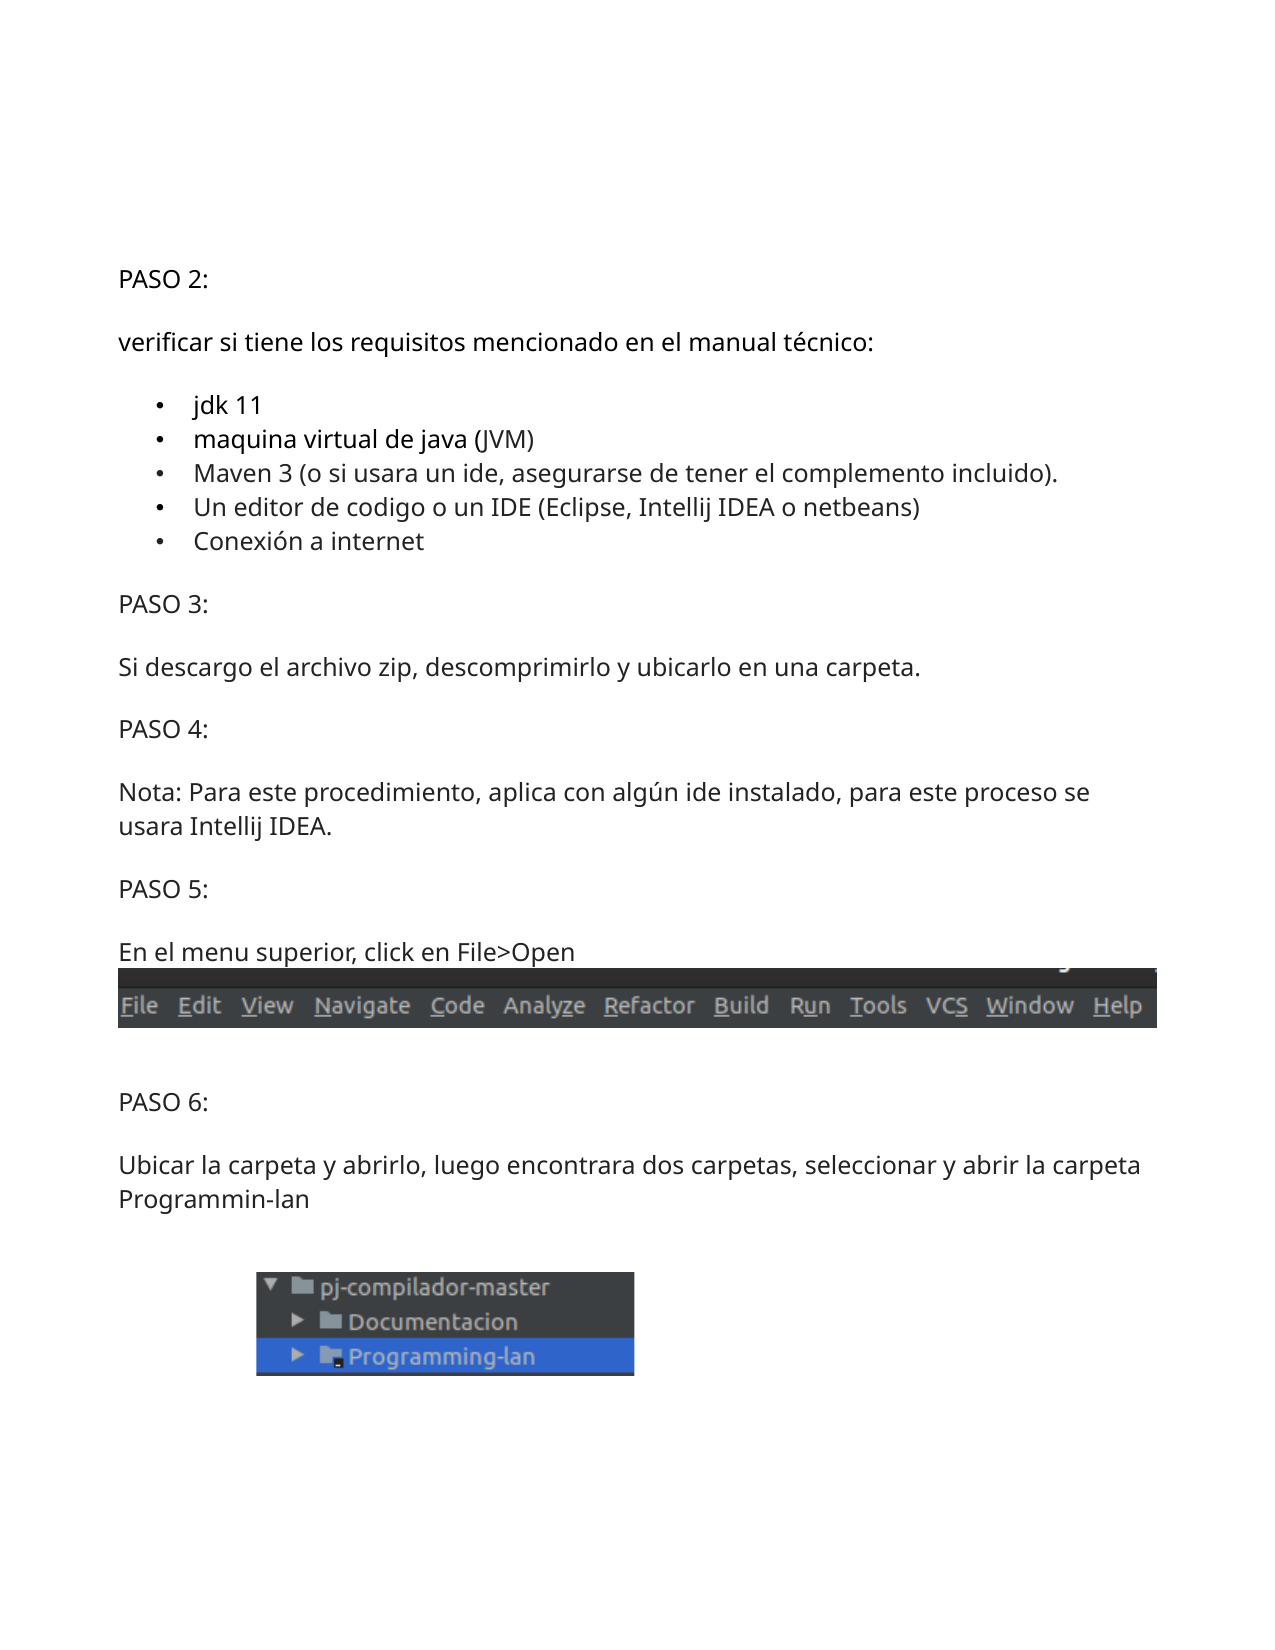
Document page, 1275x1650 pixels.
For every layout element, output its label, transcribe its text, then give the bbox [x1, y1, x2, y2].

list jdk 11 [156, 387, 1157, 422]
picture [118, 968, 1157, 1028]
picture [256, 1272, 635, 1376]
text PASO 3: [118, 587, 1157, 621]
list Un editor de codigo o un IDE (Eclipse, Intellij IDEA o netbeans) [156, 490, 1157, 524]
text Ubicar la carpeta y abrirlo, luego encontrara dos carpetas, seleccionar y abrir la carpeta Programmin-lan [118, 1148, 1157, 1216]
text PASO 6: [118, 1085, 1157, 1119]
text verificar si tiene los requisitos mencionado en el manual técnico: [118, 325, 1157, 359]
text En el menu superior, click en File>Open [118, 935, 1157, 968]
text Nota: Para este procedimiento, aplica con algún ide instalado, para este proceso se usara Intellij IDEA. [118, 775, 1157, 843]
list Conexión a internet [156, 524, 1157, 558]
text Si descargo el archivo zip, descomprimirlo y ubicarlo en una carpeta. [118, 649, 1157, 683]
text PASO 5: [118, 872, 1157, 906]
list maquina virtual de java (JVM) [156, 422, 1157, 456]
text PASO 4: [118, 712, 1157, 746]
list Maven 3 (o si usara un ide, asegurarse de tener el complemento incluido). [156, 456, 1157, 490]
text PASO 2: [118, 262, 1157, 296]
